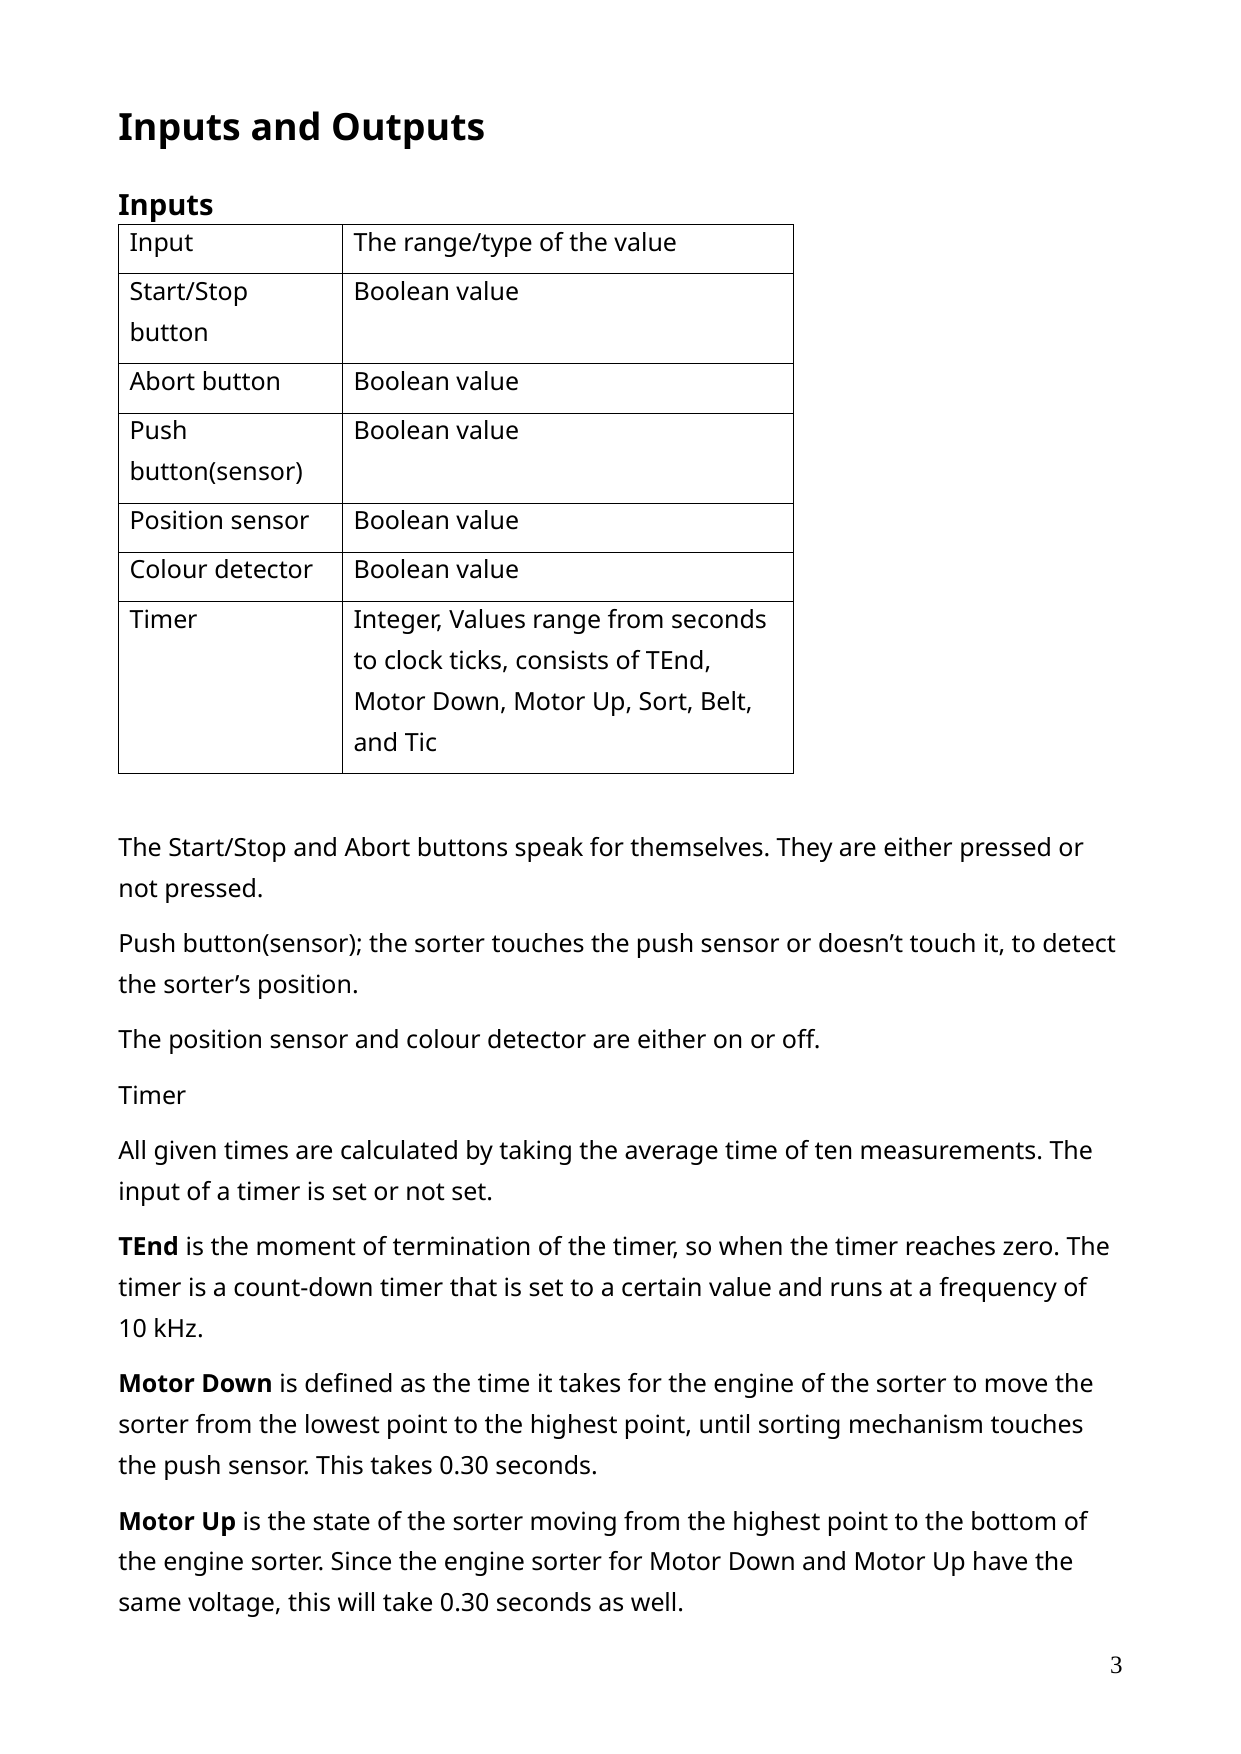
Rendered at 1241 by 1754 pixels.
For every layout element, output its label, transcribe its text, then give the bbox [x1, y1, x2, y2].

text Motor Down is defined as the time it takes for the engine of the sorter to move the sorter from the lowest point to the highest point, until sorting mechanism touches the push sensor. This takes 0.30 seconds. [118, 1366, 1122, 1482]
table_cell Push button(sensor) [119, 414, 342, 502]
table_cell Abort button [119, 364, 342, 412]
table_cell Boolean value [343, 364, 793, 412]
table_header The range/type of the value [343, 225, 793, 273]
text Timer [118, 1077, 1122, 1111]
table_cell Colour detector [119, 553, 342, 601]
table_header Input [119, 225, 342, 273]
text The position sensor and colour detector are either on or off. [118, 1022, 1122, 1056]
subtitle Inputs and Outputs [118, 100, 1122, 151]
table_cell Start/Stop button [119, 274, 342, 363]
table_cell Boolean value [343, 553, 793, 601]
text All given times are calculated by taking the average time of ten measurements. The input of a timer is set or not set. [118, 1133, 1122, 1208]
text Push button(sensor); the sorter touches the push sensor or doesn’t touch it, to detect the sorter’s position. [118, 926, 1122, 1001]
table_cell Timer [119, 602, 342, 773]
table_cell Boolean value [343, 414, 793, 502]
text TEnd is the moment of termination of the timer, so when the timer reaches zero. The timer is a count-down timer that is set to a certain value and runs at a frequency of 10 kHz. [118, 1229, 1122, 1345]
text The Start/Stop and Abort buttons speak for themselves. They are either pressed or not pressed. [118, 829, 1122, 904]
table_cell Boolean value [343, 504, 793, 552]
subtitle Inputs [118, 184, 1122, 224]
text Motor Up is the state of the sorter moving from the highest point to the bottom of the engine sorter. Since the engine sorter for Motor Down and Motor Up have the same voltage, this will take 0.30 seconds as well. [118, 1503, 1122, 1619]
table_cell Boolean value [343, 274, 793, 363]
table_cell Integer, Values range from seconds to clock ticks, consists of TEnd, Motor Down, Motor Up, Sort, Belt, and Tic [343, 602, 793, 773]
table_cell Position sensor [119, 504, 342, 552]
